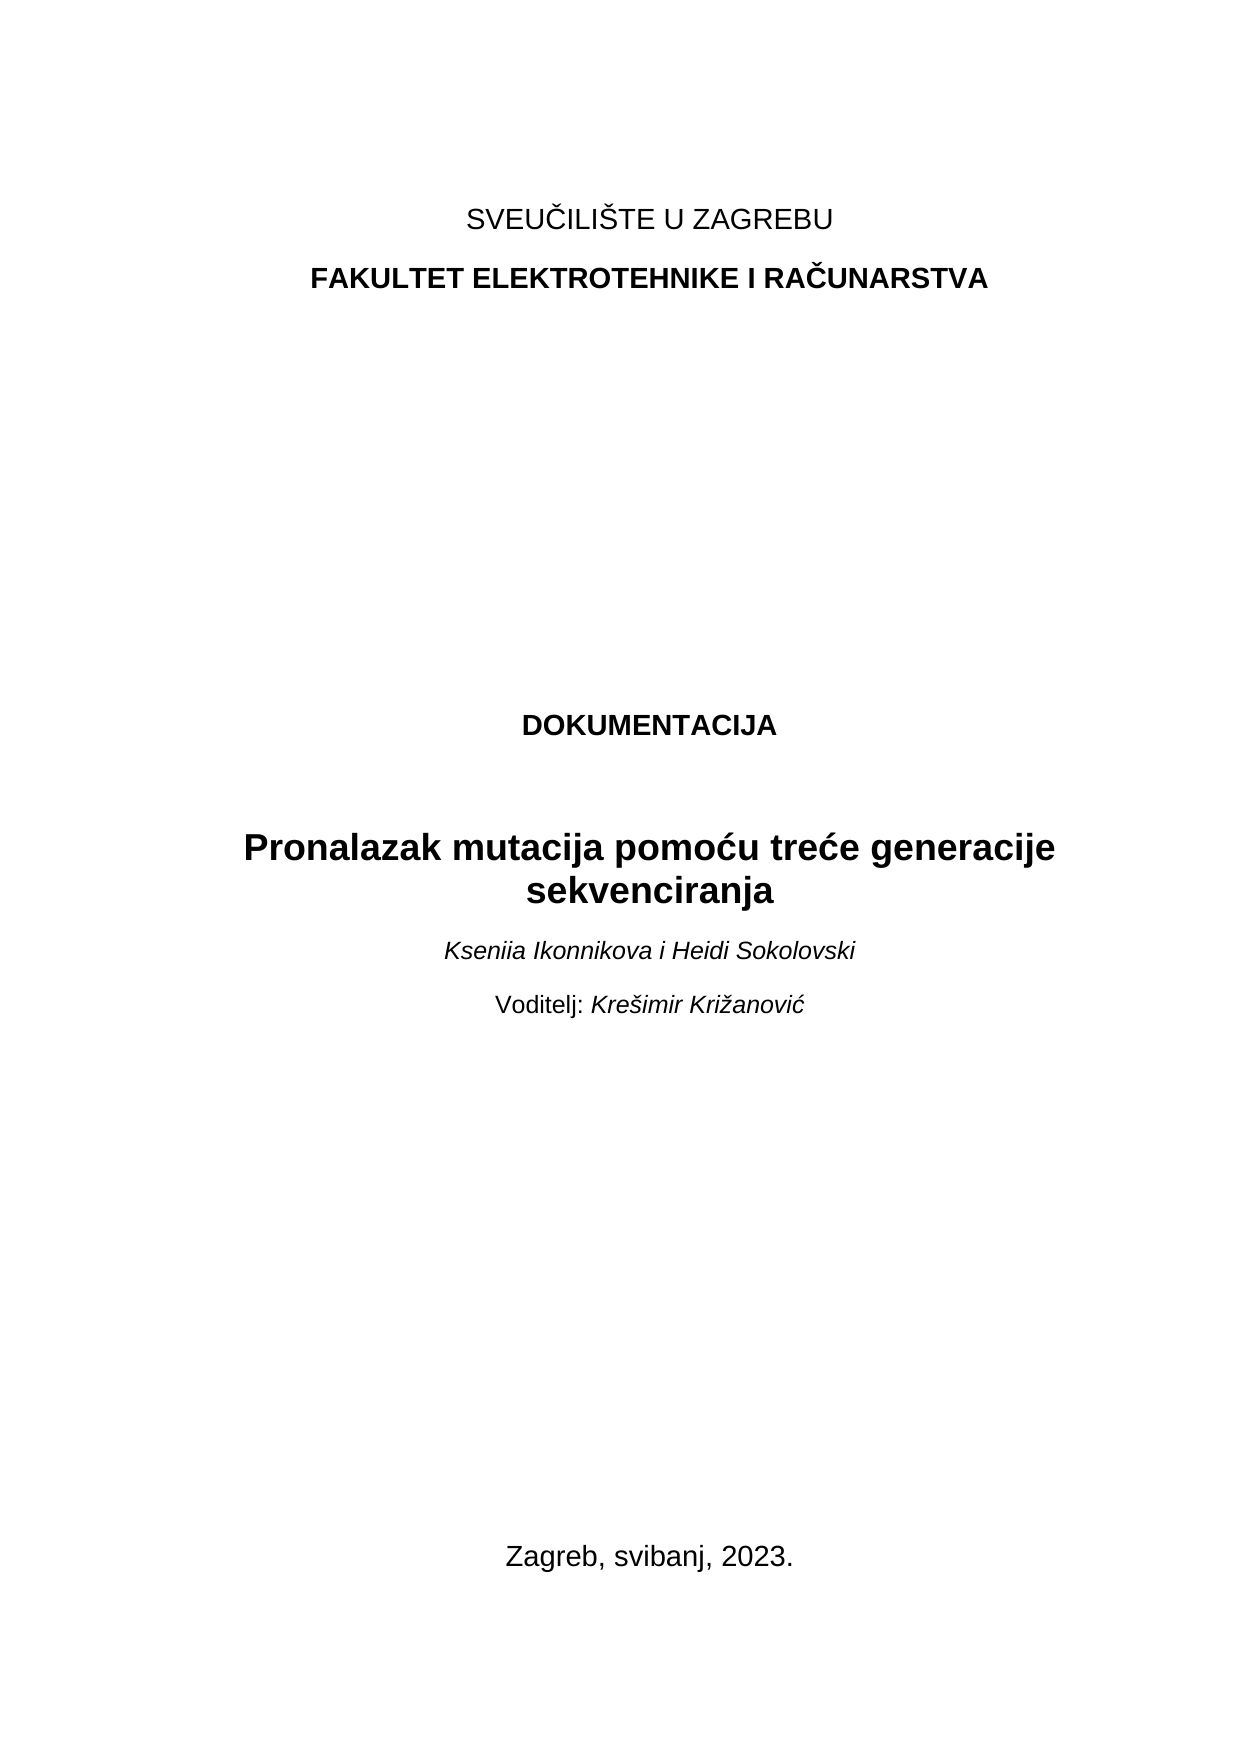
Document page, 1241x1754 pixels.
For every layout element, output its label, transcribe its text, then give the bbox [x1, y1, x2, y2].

text FAKULTET ELEKTROTEHNIKE I RAČUNARSTVA [177, 261, 1122, 294]
text Pronalazak mutacija pomoću treće generacije sekvenciranja [177, 825, 1122, 911]
text Voditelj: Krešimir Križanović [177, 990, 1122, 1019]
text Kseniia Ikonnikova i Heidi Sokolovski [177, 936, 1122, 965]
text DOKUMENTACIJA [177, 708, 1122, 741]
text SVEUČILIŠTE U ZAGREBU [177, 202, 1122, 236]
text Zagreb, svibanj, 2023. [177, 1539, 1122, 1572]
